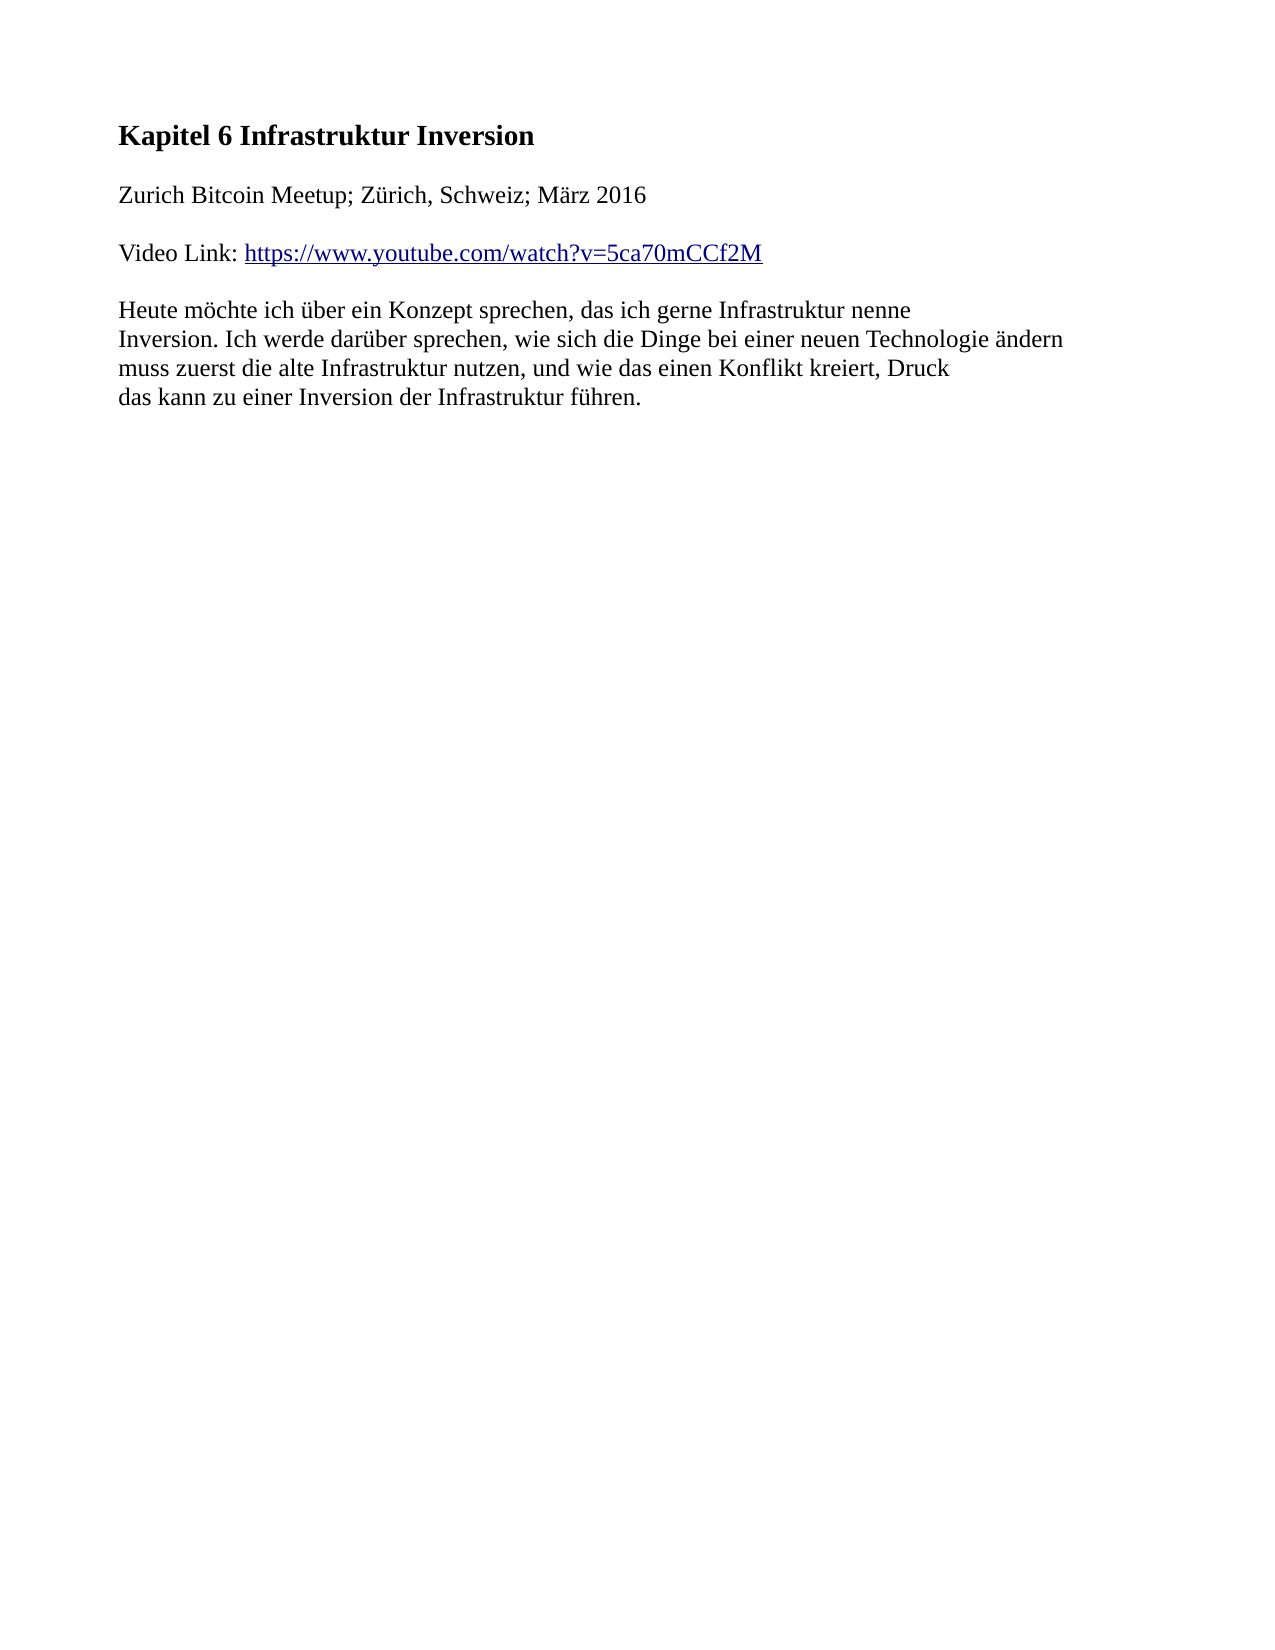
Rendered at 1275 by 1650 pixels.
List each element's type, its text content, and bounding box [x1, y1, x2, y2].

text Inversion. Ich werde darüber sprechen, wie sich die Dinge bei einer neuen Technologie ändern [118, 324, 1157, 353]
text Zurich Bitcoin Meetup; Zürich, Schweiz; März 2016 [118, 180, 1157, 209]
text muss zuerst die alte Infrastruktur nutzen, und wie das einen Konflikt kreiert, Druck [118, 353, 1157, 382]
text das kann zu einer Inversion der Infrastruktur führen. [118, 382, 1157, 410]
text Kapitel 6 Infrastruktur Inversion [118, 118, 1157, 152]
text Heute möchte ich über ein Konzept sprechen, das ich gerne Infrastruktur nenne [118, 295, 1157, 324]
text Video Link: https://www.youtube.com/watch?v=5ca70mCCf2M [118, 238, 1157, 267]
